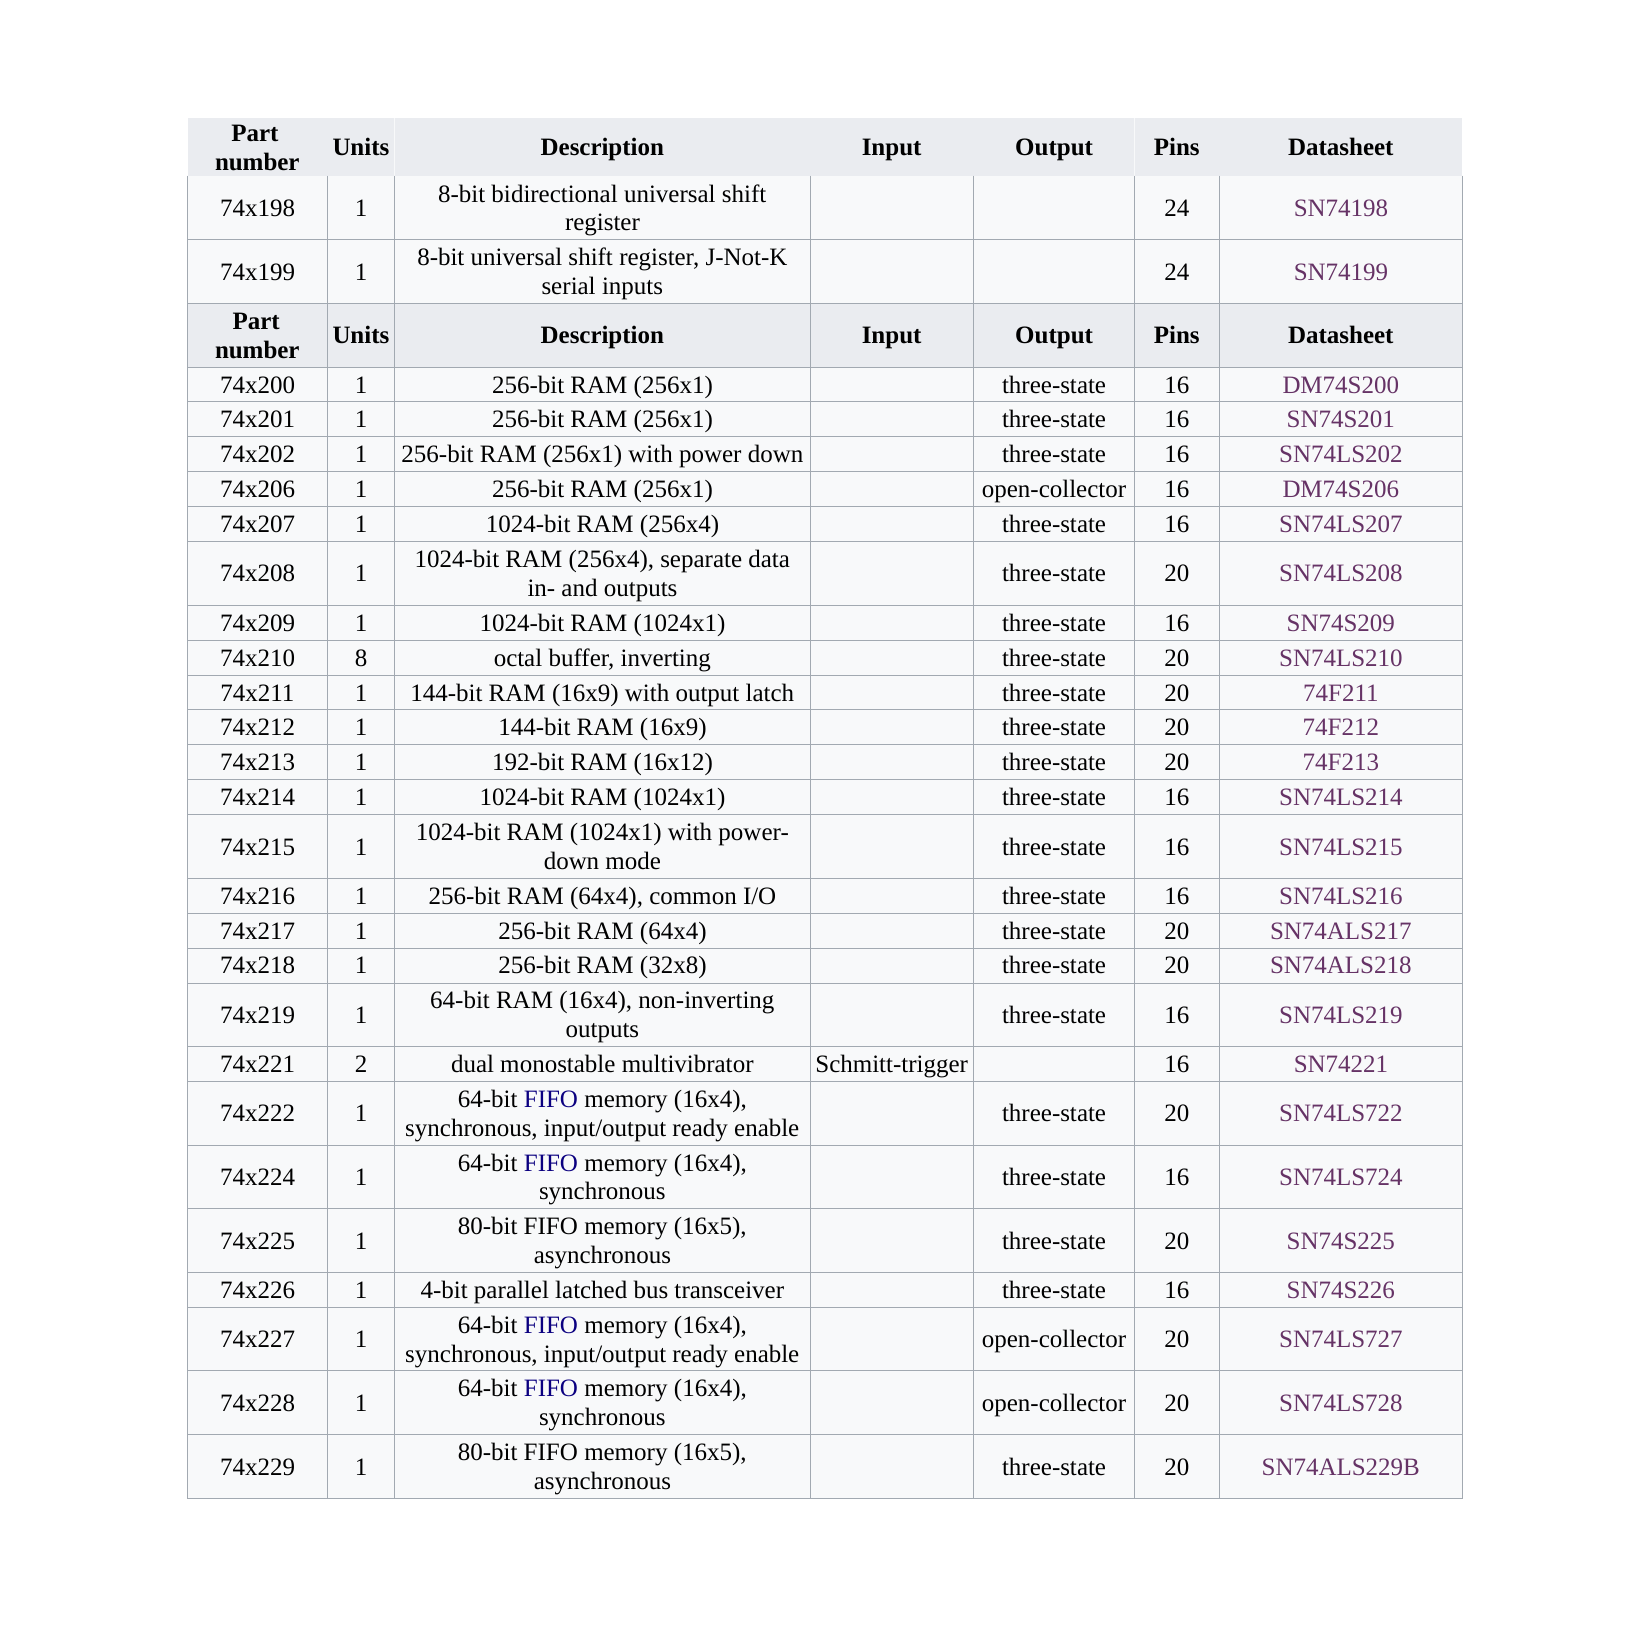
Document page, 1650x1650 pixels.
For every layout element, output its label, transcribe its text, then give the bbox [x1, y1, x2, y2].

table_cell 74x207 [188, 507, 327, 541]
table_cell 8-bit universal shift register, J-Not-K serial inputs [395, 240, 810, 303]
table_cell 20 [1135, 949, 1219, 982]
table_cell DM74S200 [1220, 368, 1462, 401]
table_cell 16 [1135, 1146, 1219, 1208]
table_cell 1 [328, 402, 394, 436]
table_cell [811, 472, 973, 506]
table_cell 74x221 [188, 1047, 327, 1081]
table_cell 1 [328, 710, 394, 744]
table_cell 144-bit RAM (16x9) with output latch [395, 676, 810, 709]
table_cell 74x216 [188, 879, 327, 913]
table_cell 16 [1135, 606, 1219, 639]
table_cell [811, 1273, 973, 1307]
table_cell [811, 1146, 973, 1208]
table_cell 1 [328, 1371, 394, 1434]
table_cell 74x218 [188, 949, 327, 982]
table_cell 74x217 [188, 914, 327, 947]
table_cell 256-bit RAM (256x1) [395, 402, 810, 436]
table_cell 16 [1135, 879, 1219, 913]
table_cell [811, 641, 973, 674]
table_cell 64-bit FIFO memory (16x4), synchronous, input/output ready enable [395, 1308, 810, 1370]
table_cell 74x215 [188, 815, 327, 878]
table_cell Pins [1135, 304, 1219, 367]
table_cell [811, 437, 973, 471]
table_cell 24 [1135, 240, 1219, 303]
table_cell SN74LS728 [1220, 1371, 1462, 1434]
table_cell 74x224 [188, 1146, 327, 1208]
table_cell 16 [1135, 507, 1219, 541]
table_cell SN74LS215 [1220, 815, 1462, 878]
table_cell [811, 710, 973, 744]
table_cell 16 [1135, 780, 1219, 814]
table_cell 256-bit RAM (256x1) [395, 368, 810, 401]
table_cell 8-bit bidirectional universal shift register [395, 176, 810, 239]
table_cell 20 [1135, 710, 1219, 744]
table_cell Output [974, 304, 1134, 367]
table_cell 20 [1135, 1435, 1219, 1498]
table_cell SN74221 [1220, 1047, 1462, 1081]
table_cell dual monostable multivibrator [395, 1047, 810, 1081]
table_cell SN74LS219 [1220, 984, 1462, 1046]
table_cell SN74ALS217 [1220, 914, 1462, 947]
table_cell 20 [1135, 1308, 1219, 1370]
table_cell 1 [328, 676, 394, 709]
table_cell SN74ALS229B [1220, 1435, 1462, 1498]
table_header Units [327, 118, 394, 176]
table_cell SN74LS210 [1220, 641, 1462, 674]
table_cell 1 [328, 815, 394, 878]
table_cell three-state [974, 507, 1134, 541]
table_cell 74x226 [188, 1273, 327, 1307]
table_cell [974, 1047, 1134, 1081]
table_cell three-state [974, 542, 1134, 605]
table_header Datasheet [1219, 118, 1462, 176]
table_cell [811, 542, 973, 605]
table_cell 2 [328, 1047, 394, 1081]
table_cell three-state [974, 368, 1134, 401]
table_cell 1 [328, 879, 394, 913]
table_cell 16 [1135, 984, 1219, 1046]
table_cell 1024-bit RAM (1024x1) with power-down mode [395, 815, 810, 878]
table_cell SN74LS214 [1220, 780, 1462, 814]
table_cell three-state [974, 402, 1134, 436]
table_cell Part number [188, 304, 327, 367]
table_cell [811, 815, 973, 878]
table_cell SN74LS722 [1220, 1082, 1462, 1144]
table_cell 256-bit RAM (256x1) [395, 472, 810, 506]
table_cell 16 [1135, 402, 1219, 436]
table_cell 20 [1135, 676, 1219, 709]
table_cell [811, 914, 973, 947]
table_cell Description [395, 304, 810, 367]
table_cell 1 [328, 240, 394, 303]
table_cell 1 [328, 745, 394, 779]
table_cell SN74S225 [1220, 1209, 1462, 1272]
table_cell 1024-bit RAM (256x4) [395, 507, 810, 541]
table_cell SN74S226 [1220, 1273, 1462, 1307]
table_cell three-state [974, 606, 1134, 639]
table_header Input [810, 118, 973, 176]
table_cell 256-bit RAM (32x8) [395, 949, 810, 982]
table_cell [811, 745, 973, 779]
table_cell 1 [328, 949, 394, 982]
table_cell 1 [328, 368, 394, 401]
table_cell 74x210 [188, 641, 327, 674]
table_cell 74x209 [188, 606, 327, 639]
table_cell three-state [974, 1146, 1134, 1208]
table_cell 74x222 [188, 1082, 327, 1144]
table_cell SN74199 [1220, 240, 1462, 303]
table_cell 24 [1135, 176, 1219, 239]
table_cell Datasheet [1220, 304, 1462, 367]
table_header Output [973, 118, 1134, 176]
table_cell octal buffer, inverting [395, 641, 810, 674]
table_cell [811, 879, 973, 913]
table_cell [811, 1308, 973, 1370]
table_cell 64-bit FIFO memory (16x4), synchronous [395, 1146, 810, 1208]
table_cell [811, 402, 973, 436]
table_cell three-state [974, 984, 1134, 1046]
table_cell 74x198 [188, 176, 327, 239]
table_cell [811, 176, 973, 239]
table_cell three-state [974, 676, 1134, 709]
table_cell 20 [1135, 1082, 1219, 1144]
table_cell 80-bit FIFO memory (16x5), asynchronous [395, 1435, 810, 1498]
table_cell [811, 606, 973, 639]
table_cell 16 [1135, 815, 1219, 878]
table_cell 144-bit RAM (16x9) [395, 710, 810, 744]
table_cell 20 [1135, 1209, 1219, 1272]
table_cell 74F212 [1220, 710, 1462, 744]
table_cell three-state [974, 1273, 1134, 1307]
table_cell 74x200 [188, 368, 327, 401]
table_cell open-collector [974, 1308, 1134, 1370]
table_cell 64-bit FIFO memory (16x4), synchronous [395, 1371, 810, 1434]
table_cell 16 [1135, 472, 1219, 506]
table_cell 74x211 [188, 676, 327, 709]
table_cell 256-bit RAM (64x4), common I/O [395, 879, 810, 913]
table_cell SN74LS202 [1220, 437, 1462, 471]
table_cell 16 [1135, 1047, 1219, 1081]
table_cell [811, 368, 973, 401]
table_cell 1 [328, 780, 394, 814]
table_cell three-state [974, 879, 1134, 913]
table_cell SN74LS208 [1220, 542, 1462, 605]
table_header Part number [188, 118, 327, 176]
table_cell SN74198 [1220, 176, 1462, 239]
table_header Pins [1135, 118, 1219, 176]
table_cell 1 [328, 542, 394, 605]
table_cell 74x213 [188, 745, 327, 779]
table_cell 1 [328, 984, 394, 1046]
table_cell open-collector [974, 1371, 1134, 1434]
table_cell three-state [974, 914, 1134, 947]
table_cell 74x208 [188, 542, 327, 605]
table_cell 74x202 [188, 437, 327, 471]
table_cell 74x229 [188, 1435, 327, 1498]
table_cell 64-bit FIFO memory (16x4), synchronous, input/output ready enable [395, 1082, 810, 1144]
table_cell [974, 176, 1134, 239]
table_cell [811, 676, 973, 709]
table_cell 20 [1135, 1371, 1219, 1434]
table_cell 74F211 [1220, 676, 1462, 709]
table_cell 1 [328, 1273, 394, 1307]
table_cell three-state [974, 1082, 1134, 1144]
table_cell SN74LS216 [1220, 879, 1462, 913]
table_cell 4-bit parallel latched bus transceiver [395, 1273, 810, 1307]
table_cell 74x199 [188, 240, 327, 303]
table_header Description [395, 118, 810, 176]
table_cell 1024-bit RAM (1024x1) [395, 780, 810, 814]
table_cell 1 [328, 1082, 394, 1144]
table_cell 1 [328, 1209, 394, 1272]
table_cell 256-bit RAM (64x4) [395, 914, 810, 947]
table_cell [811, 1082, 973, 1144]
table_cell SN74LS724 [1220, 1146, 1462, 1208]
table_cell 64-bit RAM (16x4), non-inverting outputs [395, 984, 810, 1046]
table_cell SN74S209 [1220, 606, 1462, 639]
table_cell 256-bit RAM (256x1) with power down [395, 437, 810, 471]
table_cell three-state [974, 437, 1134, 471]
table_cell [811, 1209, 973, 1272]
table_cell 74x227 [188, 1308, 327, 1370]
table_cell 1024-bit RAM (256x4), separate data in- and outputs [395, 542, 810, 605]
table_cell 1 [328, 176, 394, 239]
table_cell open-collector [974, 472, 1134, 506]
table_cell 1024-bit RAM (1024x1) [395, 606, 810, 639]
table_cell 74x219 [188, 984, 327, 1046]
table_cell Input [811, 304, 973, 367]
table_cell 1 [328, 1308, 394, 1370]
table_cell three-state [974, 641, 1134, 674]
table_cell 1 [328, 914, 394, 947]
table_cell three-state [974, 745, 1134, 779]
table_cell 1 [328, 606, 394, 639]
table_cell three-state [974, 1209, 1134, 1272]
table_cell 1 [328, 507, 394, 541]
table_cell [811, 1371, 973, 1434]
table_cell 74x225 [188, 1209, 327, 1272]
table_cell 74x228 [188, 1371, 327, 1434]
table_cell Schmitt-trigger [811, 1047, 973, 1081]
table_cell 1 [328, 472, 394, 506]
table_cell SN74S201 [1220, 402, 1462, 436]
table_cell 16 [1135, 1273, 1219, 1307]
table_cell [811, 507, 973, 541]
table_cell 74x201 [188, 402, 327, 436]
table_cell [811, 949, 973, 982]
table_cell SN74ALS218 [1220, 949, 1462, 982]
table_cell 1 [328, 437, 394, 471]
table_cell 74x214 [188, 780, 327, 814]
table_cell three-state [974, 1435, 1134, 1498]
table_cell 16 [1135, 437, 1219, 471]
table_cell three-state [974, 949, 1134, 982]
table_cell [811, 240, 973, 303]
table_cell SN74LS207 [1220, 507, 1462, 541]
table_cell 1 [328, 1146, 394, 1208]
table_cell 20 [1135, 542, 1219, 605]
table_cell three-state [974, 710, 1134, 744]
table_cell 80-bit FIFO memory (16x5), asynchronous [395, 1209, 810, 1272]
table_cell Units [328, 304, 394, 367]
table_cell SN74LS727 [1220, 1308, 1462, 1370]
table_cell 74x206 [188, 472, 327, 506]
table_cell 20 [1135, 641, 1219, 674]
table_cell 8 [328, 641, 394, 674]
table_cell [811, 780, 973, 814]
table_cell three-state [974, 780, 1134, 814]
table_cell 1 [328, 1435, 394, 1498]
table_cell 16 [1135, 368, 1219, 401]
table_cell 20 [1135, 745, 1219, 779]
table_cell [811, 984, 973, 1046]
table_cell 192-bit RAM (16x12) [395, 745, 810, 779]
table_cell DM74S206 [1220, 472, 1462, 506]
table_cell 74F213 [1220, 745, 1462, 779]
table_cell 20 [1135, 914, 1219, 947]
table_cell [811, 1435, 973, 1498]
table_cell [974, 240, 1134, 303]
table_cell 74x212 [188, 710, 327, 744]
table_cell three-state [974, 815, 1134, 878]
